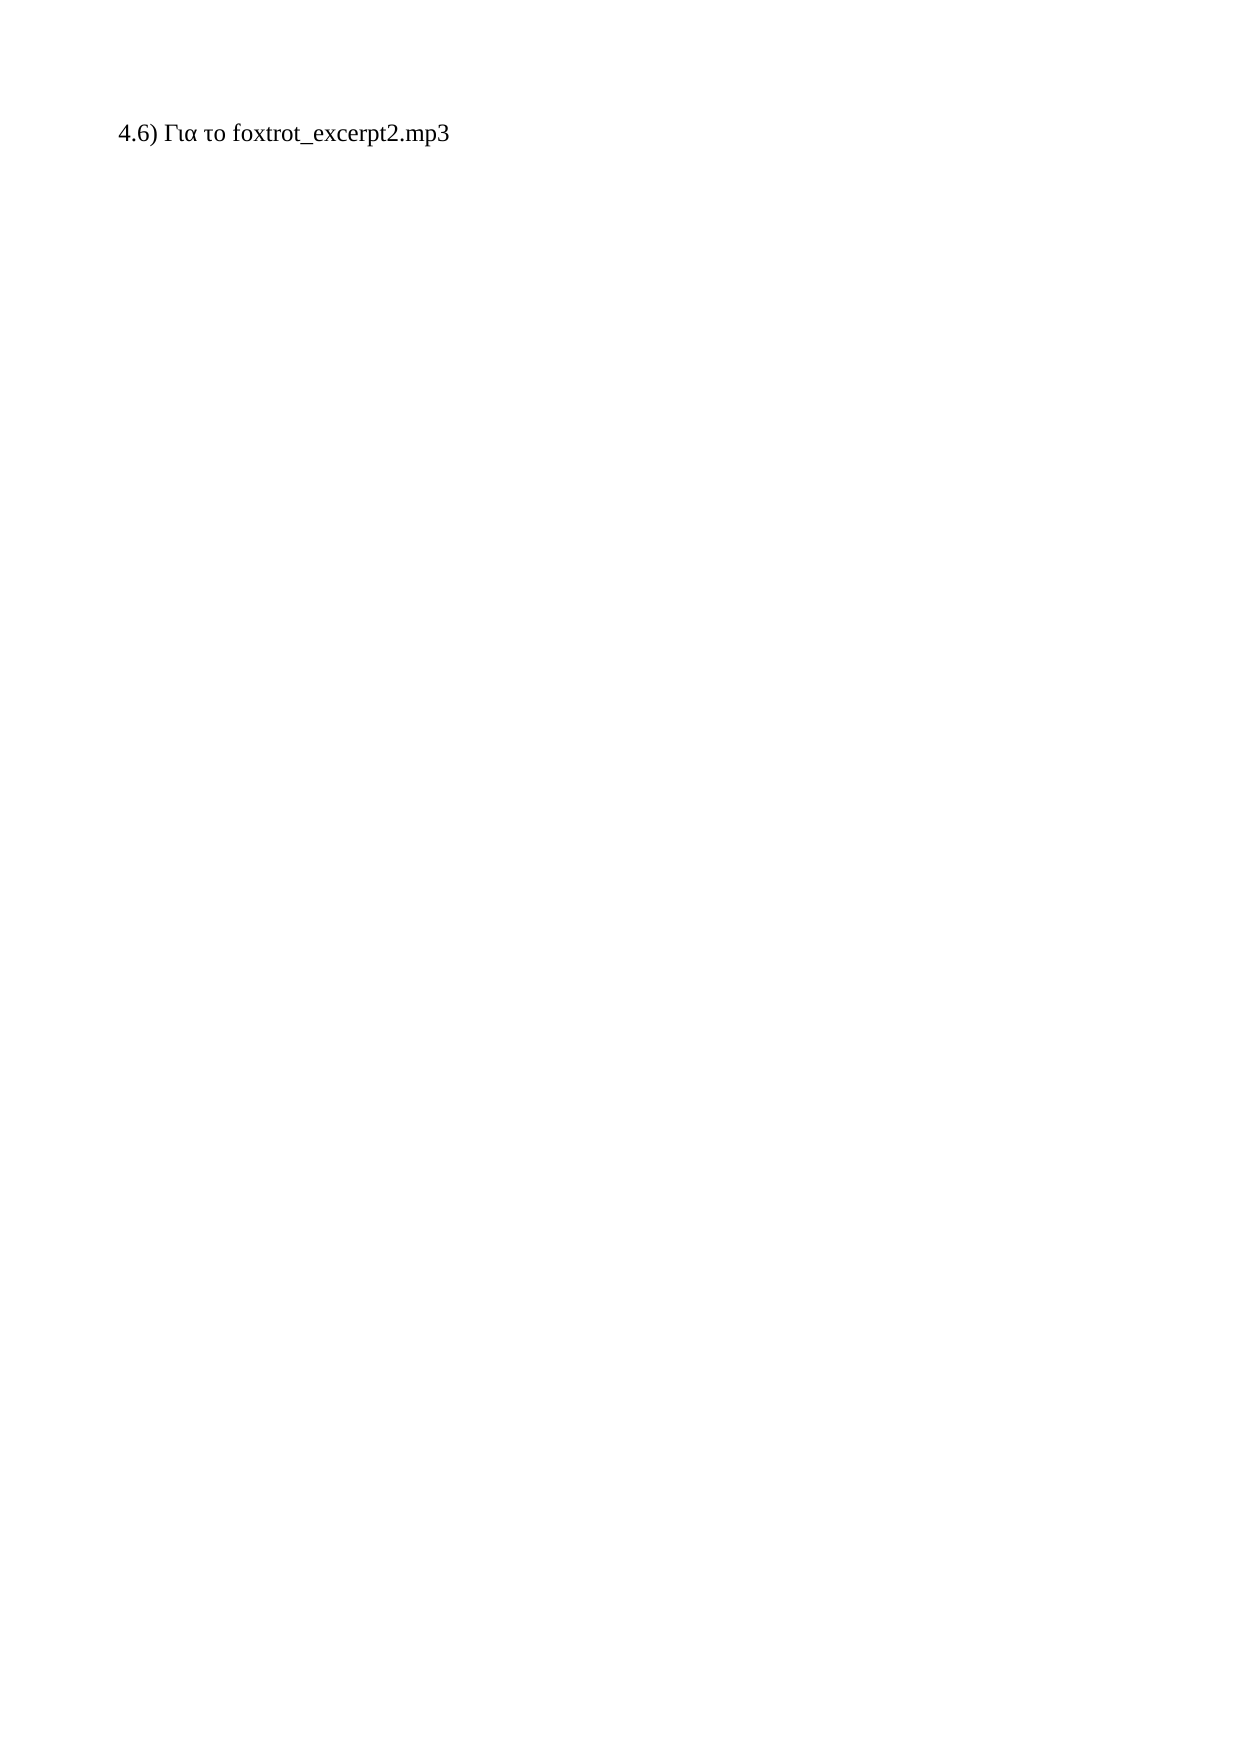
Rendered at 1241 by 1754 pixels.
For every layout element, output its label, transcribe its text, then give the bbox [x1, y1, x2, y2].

text 4.6) Για το foxtrot_excerpt2.mp3 [118, 118, 1122, 147]
